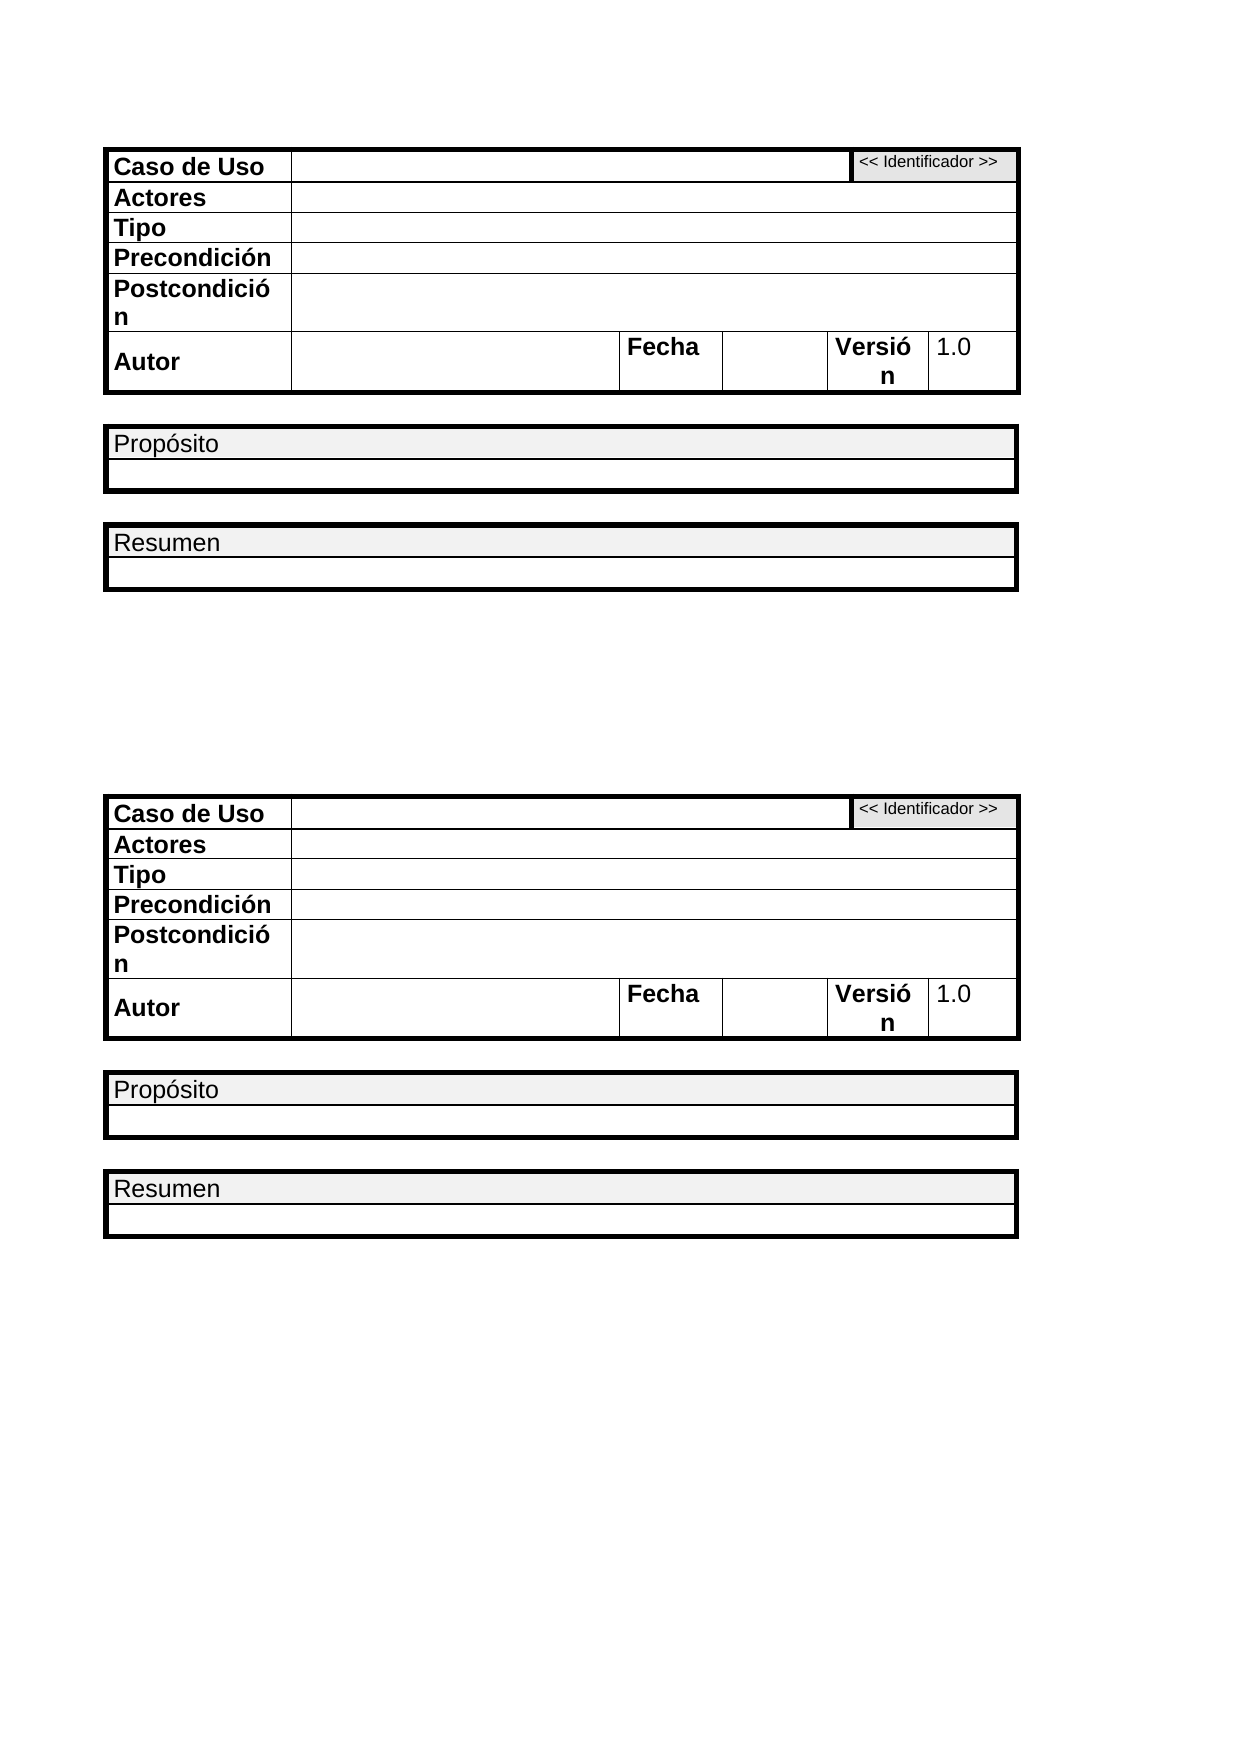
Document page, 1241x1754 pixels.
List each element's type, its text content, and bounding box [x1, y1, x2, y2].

table_cell [292, 332, 619, 389]
table_cell [109, 460, 1014, 488]
table_header << Identificador >> [854, 799, 1016, 827]
table_cell Tipo [109, 859, 291, 889]
table_cell [292, 920, 1016, 978]
table_cell Tipo [109, 213, 291, 242]
table_cell [723, 979, 827, 1036]
table_cell Fecha [620, 332, 722, 389]
table_cell Fecha [620, 979, 722, 1036]
table_cell [292, 890, 1016, 919]
table_cell Versión [828, 332, 928, 389]
table_cell [723, 332, 827, 389]
table_cell Actores [109, 830, 291, 858]
table_header << Identificador >> [854, 152, 1016, 181]
table_cell 1.0 [929, 332, 1016, 389]
table_cell [109, 1106, 1014, 1135]
table_header [292, 799, 849, 827]
table_cell 1.0 [929, 979, 1016, 1036]
table_cell Postcondición [109, 274, 291, 331]
table_cell [292, 979, 619, 1036]
table_header Resumen [109, 528, 1014, 556]
table_cell Precondición [109, 243, 291, 272]
table_cell [292, 183, 1016, 212]
table_cell [292, 243, 1016, 272]
table_cell Actores [109, 183, 291, 212]
table_header Caso de Uso [109, 152, 291, 181]
table_cell Autor [109, 979, 291, 1036]
table_cell Autor [109, 332, 291, 389]
table_cell Precondición [109, 890, 291, 919]
table_cell Postcondición [109, 920, 291, 978]
table_header Propósito [109, 429, 1014, 457]
table_cell [292, 213, 1016, 242]
table_cell [109, 1205, 1014, 1234]
table_header Resumen [109, 1174, 1014, 1203]
table_header Propósito [109, 1075, 1014, 1104]
table_cell [292, 274, 1016, 331]
table_cell Versión [828, 979, 928, 1036]
table_cell [292, 830, 1016, 858]
table_cell [292, 859, 1016, 889]
table_header Caso de Uso [109, 799, 291, 827]
table_cell [109, 558, 1014, 587]
table_header [292, 152, 849, 181]
